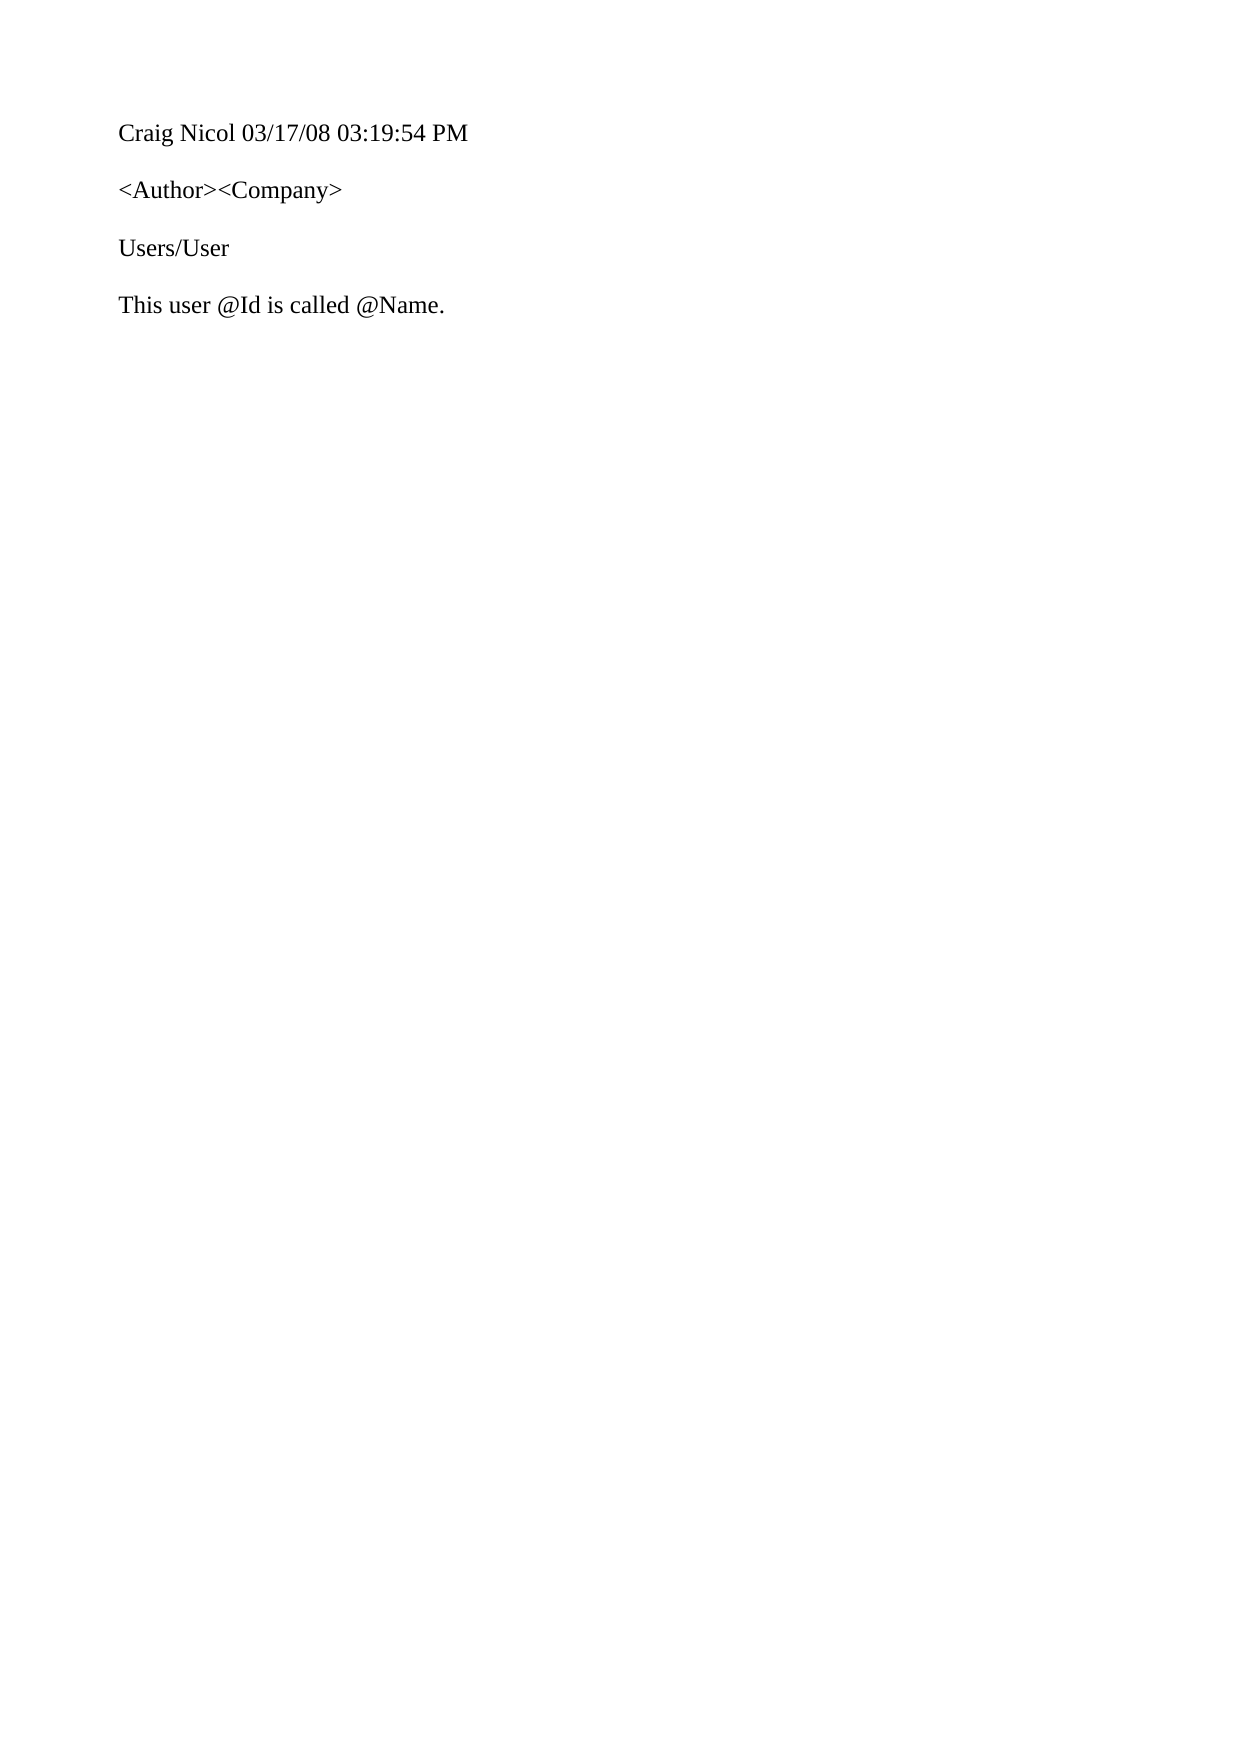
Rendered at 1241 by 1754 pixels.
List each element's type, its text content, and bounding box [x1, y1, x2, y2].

text Craig Nicol 03/17/08 03:19:54 PM [118, 118, 1122, 147]
text <Author><Company> [118, 176, 1122, 204]
text This user @Id is called @Name. [118, 291, 1122, 319]
text Users/User [118, 233, 1122, 262]
